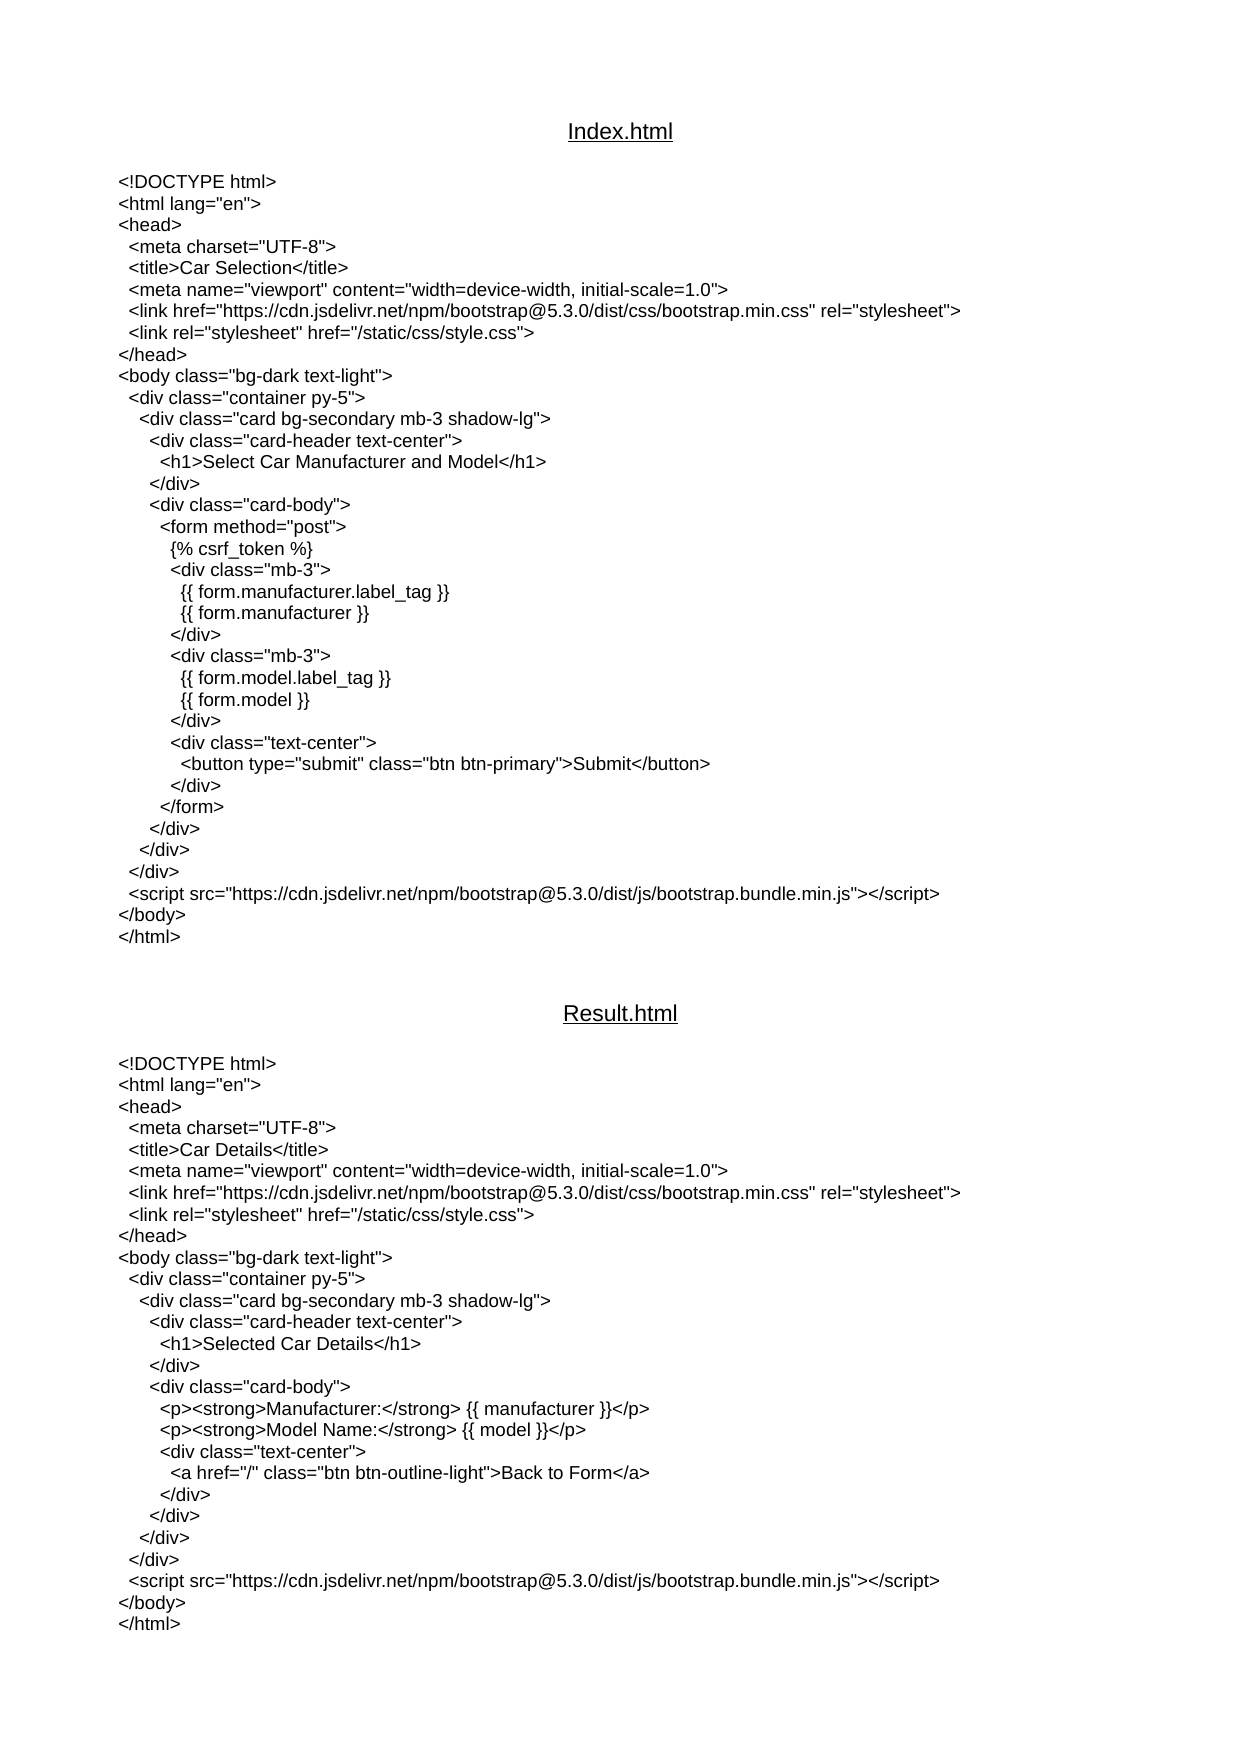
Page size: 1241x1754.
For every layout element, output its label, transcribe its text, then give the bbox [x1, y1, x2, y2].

text </div> [118, 1484, 1122, 1505]
text </div> [118, 624, 1122, 645]
text </div> [118, 774, 1122, 796]
text <title>Car Selection</title> [118, 257, 1122, 279]
text <link rel="stylesheet" href="/static/css/style.css"> [118, 322, 1122, 343]
text </div> [118, 1548, 1122, 1570]
text </div> [118, 710, 1122, 731]
text <link href="https://cdn.jsdelivr.net/npm/bootstrap@5.3.0/dist/css/bootstrap.min.css" rel="stylesheet"> [118, 300, 1122, 322]
text </div> [118, 473, 1122, 494]
text </div> [118, 861, 1122, 882]
text </form> [118, 796, 1122, 818]
text <form method="post"> [118, 516, 1122, 537]
text <meta name="viewport" content="width=device-width, initial-scale=1.0"> [118, 1160, 1122, 1182]
text <meta charset="UTF-8"> [118, 236, 1122, 257]
text <script src="https://cdn.jsdelivr.net/npm/bootstrap@5.3.0/dist/js/bootstrap.bundle.min.js"></script> [118, 882, 1122, 904]
text <button type="submit" class="btn btn-primary">Submit</button> [118, 753, 1122, 774]
text </html> [118, 1613, 1122, 1635]
text Result.html [118, 1000, 1122, 1026]
text <body class="bg-dark text-light"> [118, 365, 1122, 386]
text <div class="card bg-secondary mb-3 shadow-lg"> [118, 1290, 1122, 1311]
text </body> [118, 1592, 1122, 1613]
text <p><strong>Model Name:</strong> {{ model }}</p> [118, 1419, 1122, 1441]
text <div class="container py-5"> [118, 386, 1122, 408]
text <div class="mb-3"> [118, 559, 1122, 581]
text {{ form.model }} [118, 688, 1122, 710]
text <div class="mb-3"> [118, 645, 1122, 667]
text <div class="text-center"> [118, 1441, 1122, 1462]
text <script src="https://cdn.jsdelivr.net/npm/bootstrap@5.3.0/dist/js/bootstrap.bundle.min.js"></script> [118, 1570, 1122, 1592]
text <div class="card-header text-center"> [118, 1311, 1122, 1333]
text <!DOCTYPE html> [118, 1052, 1122, 1074]
text </body> [118, 904, 1122, 926]
text {{ form.model.label_tag }} [118, 667, 1122, 688]
text <div class="card-body"> [118, 1376, 1122, 1397]
text <html lang="en"> [118, 192, 1122, 214]
text <meta charset="UTF-8"> [118, 1117, 1122, 1139]
text <p><strong>Manufacturer:</strong> {{ manufacturer }}</p> [118, 1397, 1122, 1419]
text <html lang="en"> [118, 1074, 1122, 1096]
text </html> [118, 926, 1122, 947]
text <div class="container py-5"> [118, 1268, 1122, 1290]
text </div> [118, 1505, 1122, 1527]
text </div> [118, 818, 1122, 839]
text <link href="https://cdn.jsdelivr.net/npm/bootstrap@5.3.0/dist/css/bootstrap.min.css" rel="stylesheet"> [118, 1182, 1122, 1203]
text <head> [118, 1096, 1122, 1117]
text <div class="text-center"> [118, 731, 1122, 753]
text <title>Car Details</title> [118, 1139, 1122, 1160]
text <div class="card-body"> [118, 494, 1122, 516]
text <body class="bg-dark text-light"> [118, 1247, 1122, 1268]
text <!DOCTYPE html> [118, 171, 1122, 192]
text </head> [118, 343, 1122, 365]
text </div> [118, 1354, 1122, 1376]
text <h1>Selected Car Details</h1> [118, 1333, 1122, 1354]
text {{ form.manufacturer }} [118, 602, 1122, 624]
text {% csrf_token %} [118, 537, 1122, 559]
text <h1>Select Car Manufacturer and Model</h1> [118, 451, 1122, 473]
text <div class="card bg-secondary mb-3 shadow-lg"> [118, 408, 1122, 429]
text {{ form.manufacturer.label_tag }} [118, 581, 1122, 602]
text Index.html [118, 118, 1122, 144]
text <a href="/" class="btn btn-outline-light">Back to Form</a> [118, 1462, 1122, 1484]
text <head> [118, 214, 1122, 236]
text </div> [118, 1527, 1122, 1548]
text </head> [118, 1225, 1122, 1247]
text <link rel="stylesheet" href="/static/css/style.css"> [118, 1203, 1122, 1225]
text </div> [118, 839, 1122, 861]
text <div class="card-header text-center"> [118, 429, 1122, 451]
text <meta name="viewport" content="width=device-width, initial-scale=1.0"> [118, 279, 1122, 300]
